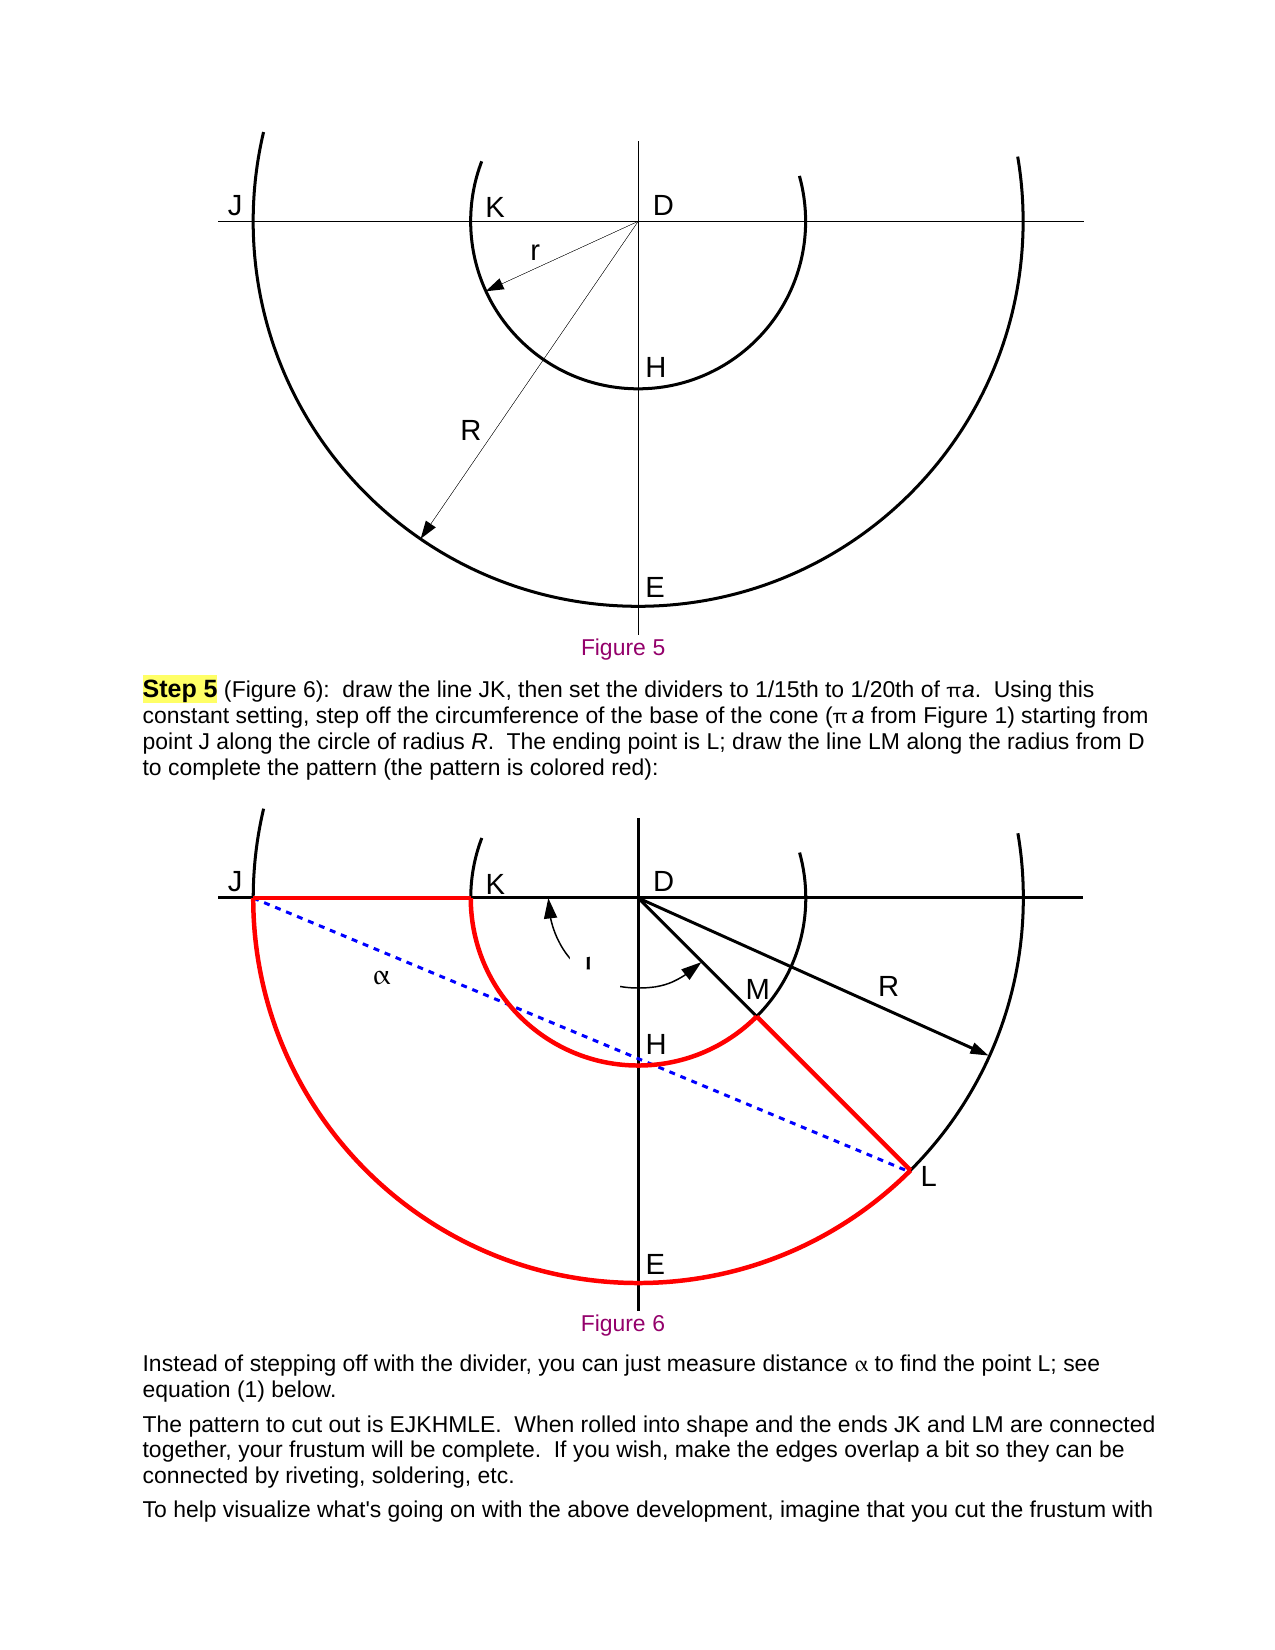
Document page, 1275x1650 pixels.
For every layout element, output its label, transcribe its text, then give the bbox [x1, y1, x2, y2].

text Step 5 (Figure 6): draw the line JK, then set the dividers to 1/15th to 1/20th of a. Using this constant setting, step off the circumference of the base of the cone ( from Figure 1) starting from point J along the circle of radius R. The ending point is L; draw the line LM along the radius from D to complete the pattern (the pattern is colored red): [109, 112, 1162, 780]
text To help visualize what's going on with the above development, imagine that you cut the frustum with [142, 1497, 1162, 1523]
text Figure 6 [109, 802, 1136, 1336]
text Figure 5 [109, 125, 1136, 660]
text The pattern to cut out is EJKHMLE. When rolled into shape and the ends JK and LM are connected together, your frustum will be complete. If you wish, make the edges overlap a bit so they can be connected by riveting, soldering, etc. [142, 1411, 1162, 1488]
text Instead of stepping off with the divider, you can just measure distance  to find the point L; see equation (1) below. [109, 789, 1162, 1402]
